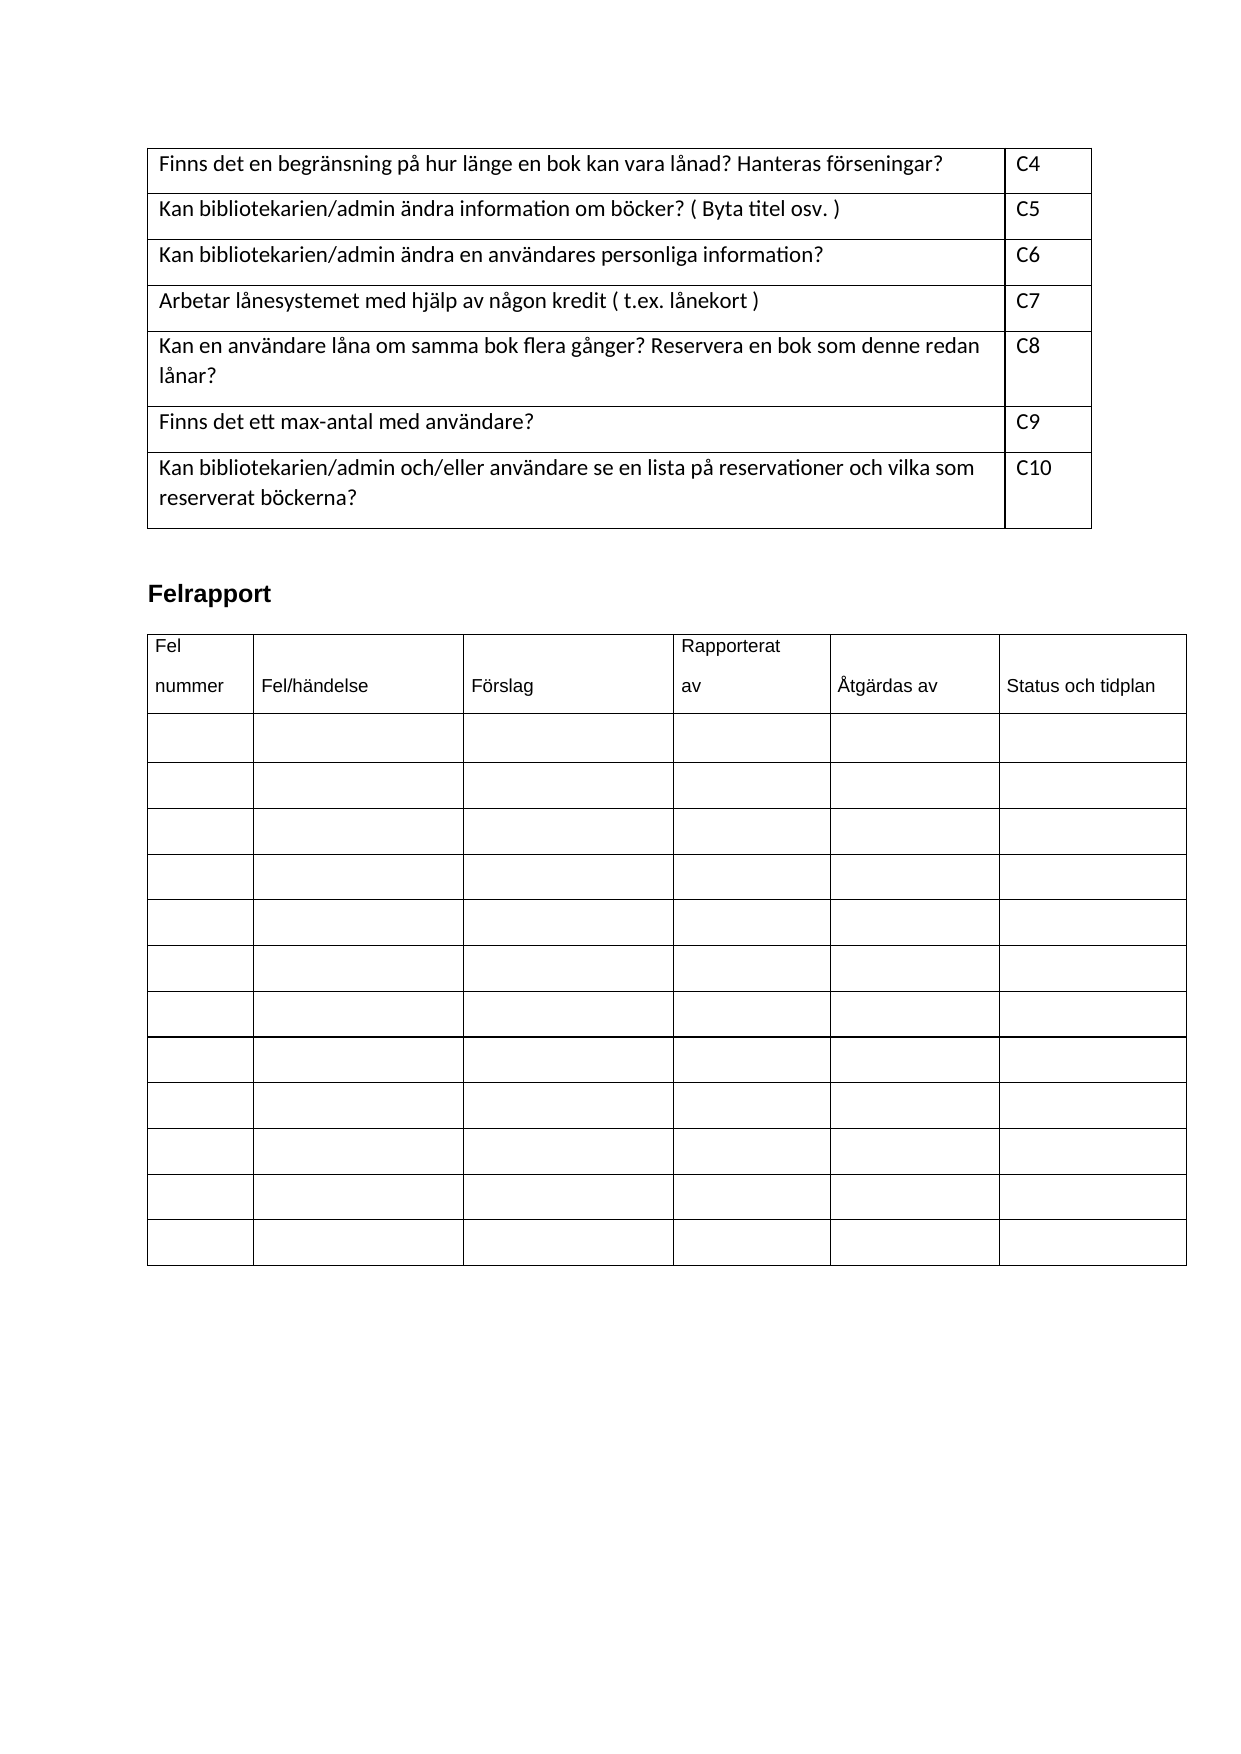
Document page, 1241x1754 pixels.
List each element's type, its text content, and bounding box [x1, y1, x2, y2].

table_cell [254, 1038, 463, 1082]
table_cell [148, 946, 253, 991]
table_cell [148, 992, 253, 1036]
table_cell [674, 1083, 830, 1128]
table_cell [674, 1129, 830, 1174]
table_cell [148, 855, 253, 899]
table_cell [254, 992, 463, 1036]
table_cell Kan bibliotekarien/admin och/eller användare se en lista på reservationer och vilka som reserverat böckerna? [148, 453, 1004, 527]
table_cell [254, 1220, 463, 1265]
table_cell [254, 900, 463, 945]
table_cell [831, 1083, 999, 1128]
table_cell [831, 992, 999, 1036]
table_cell [1000, 1129, 1186, 1174]
table_cell C7 [1006, 286, 1091, 331]
table_cell C6 [1006, 240, 1091, 285]
table_cell [831, 1038, 999, 1082]
table_cell [1000, 992, 1186, 1036]
table_cell C4 [1006, 149, 1091, 193]
table_cell [148, 714, 253, 762]
table_cell Finns det ett max-antal med användare? [148, 407, 1004, 452]
table_cell [674, 992, 830, 1036]
table_cell C8 [1006, 332, 1091, 406]
table_cell [1000, 809, 1186, 853]
table_header Fel/händelse [254, 635, 463, 713]
table_cell [254, 1083, 463, 1128]
table_cell Kan en användare låna om samma bok flera gånger? Reservera en bok som denne redan lånar? [148, 332, 1004, 406]
table_cell [464, 1220, 673, 1265]
table_cell [831, 714, 999, 762]
table_cell [254, 946, 463, 991]
table_cell [674, 1220, 830, 1265]
table_cell [148, 900, 253, 945]
table_cell [831, 809, 999, 853]
table_cell [674, 855, 830, 899]
table_cell [254, 1129, 463, 1174]
table_cell [464, 946, 673, 991]
table_cell [464, 992, 673, 1036]
table_cell [464, 809, 673, 853]
table_cell [674, 1175, 830, 1219]
table_cell [1000, 714, 1186, 762]
table_cell Kan bibliotekarien/admin ändra en användares personliga information? [148, 240, 1004, 285]
table_cell [831, 1129, 999, 1174]
table_cell [254, 809, 463, 853]
table_cell [464, 855, 673, 899]
table_header Åtgärdas av [831, 635, 999, 713]
table_cell [148, 809, 253, 853]
table_cell Arbetar lånesystemet med hjälp av någon kredit ( t.ex. lånekort ) [148, 286, 1004, 331]
table_cell [1000, 1175, 1186, 1219]
table_cell [674, 1038, 830, 1082]
table_cell [148, 1038, 253, 1082]
table_cell [1000, 1083, 1186, 1128]
table_cell [254, 855, 463, 899]
table_cell [1000, 900, 1186, 945]
table_cell [1000, 1038, 1186, 1082]
table_header Status och tidplan [1000, 635, 1186, 713]
table_cell [674, 946, 830, 991]
table_cell [148, 1175, 253, 1219]
table_cell [831, 1175, 999, 1219]
table_cell [464, 1038, 673, 1082]
table_cell [831, 855, 999, 899]
table_cell [254, 1175, 463, 1219]
table_cell [148, 1220, 253, 1265]
subtitle Felrapport [148, 578, 1093, 607]
table_cell C5 [1006, 194, 1091, 239]
table_cell Kan bibliotekarien/admin ändra information om böcker? ( Byta titel osv. ) [148, 194, 1004, 239]
table_cell C10 [1006, 453, 1091, 527]
table_cell [148, 1129, 253, 1174]
table_cell [464, 1083, 673, 1128]
table_cell [464, 714, 673, 762]
table_cell Finns det en begränsning på hur länge en bok kan vara lånad? Hanteras förseningar? [148, 149, 1004, 193]
table_cell [674, 900, 830, 945]
table_cell [1000, 855, 1186, 899]
table_header Rapporterat av [674, 635, 830, 713]
table_cell [464, 1129, 673, 1174]
table_cell [1000, 946, 1186, 991]
table_header Fel nummer [148, 635, 253, 713]
table_cell [464, 1175, 673, 1219]
table_cell [254, 763, 463, 808]
table_cell [1000, 1220, 1186, 1265]
table_cell [254, 714, 463, 762]
table_cell [1000, 763, 1186, 808]
table_cell [464, 763, 673, 808]
table_header Förslag [464, 635, 673, 713]
table_cell [148, 1083, 253, 1128]
table_cell [464, 900, 673, 945]
table_cell [674, 809, 830, 853]
table_cell [831, 946, 999, 991]
table_cell [831, 1220, 999, 1265]
table_cell [674, 714, 830, 762]
table_cell [831, 900, 999, 945]
table_cell [674, 763, 830, 808]
table_cell [831, 763, 999, 808]
table_cell [148, 763, 253, 808]
table_cell C9 [1006, 407, 1091, 452]
